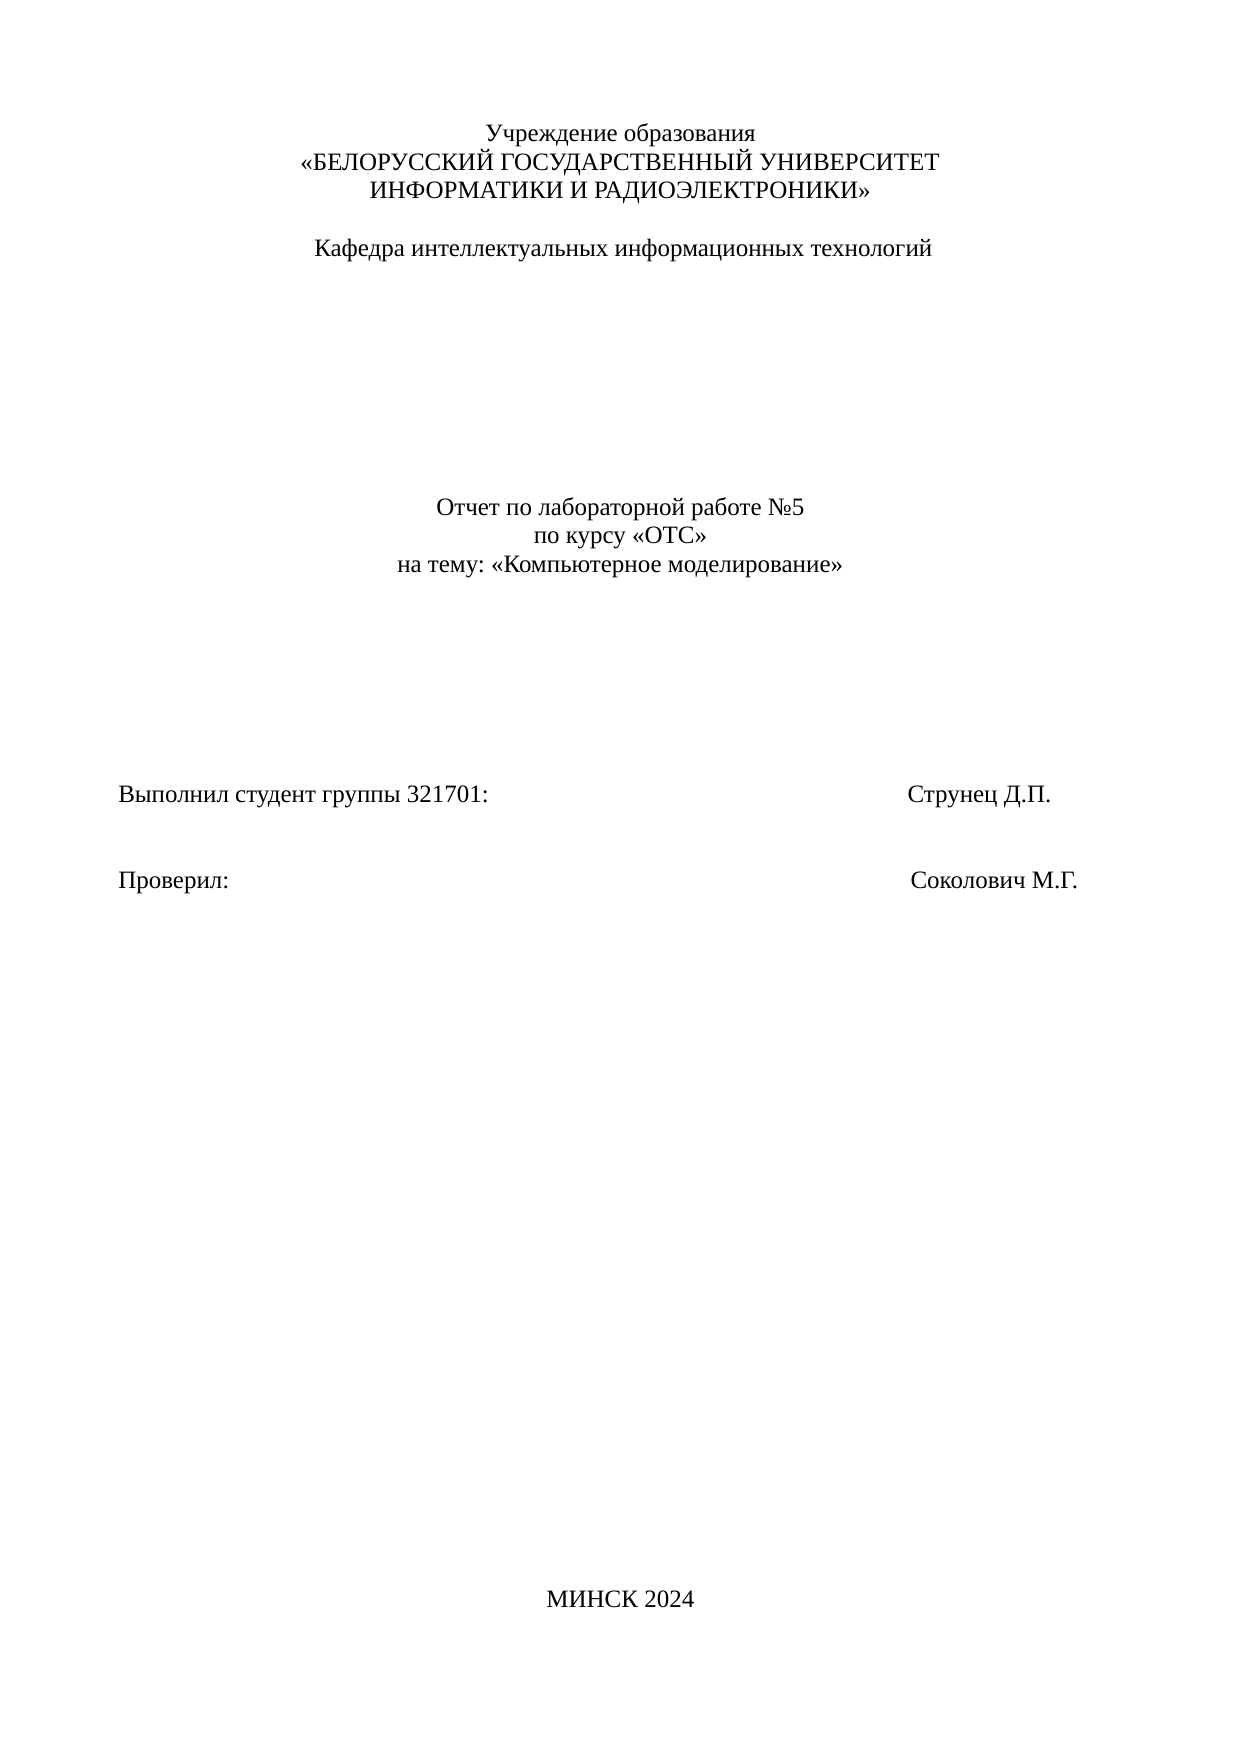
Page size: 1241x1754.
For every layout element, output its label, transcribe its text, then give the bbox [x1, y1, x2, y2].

text по курсу «ОТС» [118, 521, 1122, 549]
text Проверил: Соколович М.Г. [118, 866, 1122, 894]
text Выполнил студент группы 321701: Струнец Д.П. [118, 779, 1122, 808]
text Кафедра интеллектуальных информационных технологий [118, 233, 1122, 262]
text Отчет по лабораторной работе №5 [118, 492, 1122, 521]
text на тему: «Компьютерное моделирование» [118, 549, 1122, 578]
text МИНСК 2024 [118, 1584, 1122, 1613]
text ИНФОРМАТИКИ И РАДИОЭЛЕКТРОНИКИ» [118, 176, 1122, 204]
text «БЕЛОРУССКИЙ ГОСУДАРСТВЕННЫЙ УНИВЕРСИТЕТ [118, 147, 1122, 176]
text Учреждение образования [118, 118, 1122, 147]
